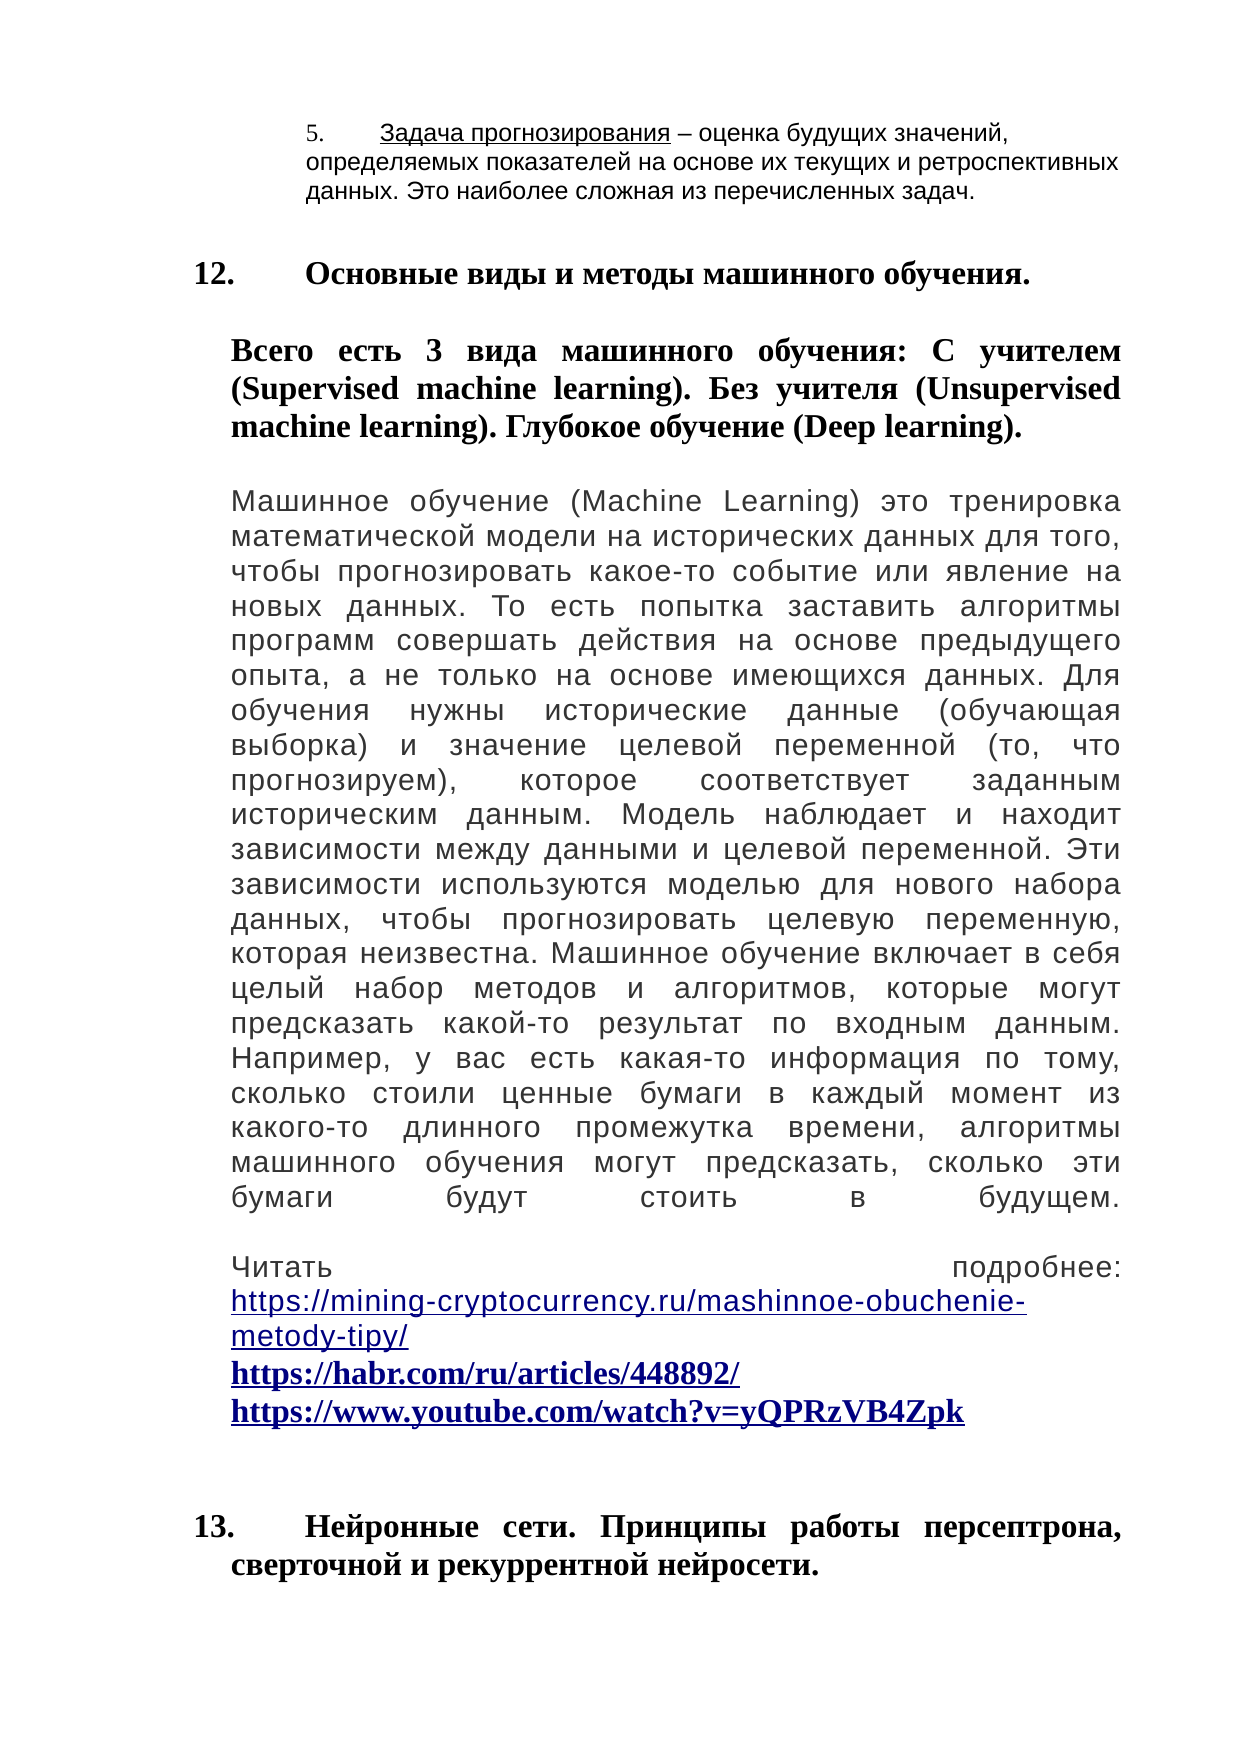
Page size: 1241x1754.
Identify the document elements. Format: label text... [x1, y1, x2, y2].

list Нейронные сети. Принципы работы персептрона, сверточной и рекуррентной нейросети. [193, 1506, 1122, 1583]
list Задача прогнозирования – оценка будущих значений, определяемых показателей на основе их текущих и ретроспективных данных. Это наиболее сложная из перечисленных задач. [306, 118, 1122, 204]
text https://habr.com/ru/articles/448892/ [231, 1353, 1122, 1391]
list Основные виды и методы машинного обучения. [193, 253, 1122, 292]
text https://www.youtube.com/watch?v=yQPRzVB4Zpk [231, 1391, 1122, 1430]
text Всего есть 3 вида машинного обучения: С учителем (Supervised machine learning). Без учителя (Unsupervised machine learning). Глубокое обучение (Deep learning). [231, 330, 1122, 445]
text Машинное обучение (Machine Learning) это тренировка математической модели на исторических данных для того, чтобы прогнозировать какое-то событие или явление на новых данных. То есть попытка заставить алгоритмы программ совершать действия на основе предыдущего опыта, а не только на основе имеющихся данных. Для обучения нужны исторические данные (обучающая выборка) и значение целевой переменной (то, что прогнозируем), которое соответствует заданным историческим данным. Модель наблюдает и находит зависимости между данными и целевой переменной. Эти зависимости используются моделью для нового набора данных, чтобы прогнозировать целевую переменную, которая неизвестна. Машинное обучение включает в себя целый набор методов и алгоритмов, которые могут предсказать какой-то результат по входным данным. Например, у вас есть какая-то информация по тому, сколько стоили ценные бумаги в каждый момент из какого-то длинного промежутка времени, алгоритмы машинного обучения могут предсказать, сколько эти бумаги будут стоить в будущем. Читать подробнее: https://mining-cryptocurrency.ru/mashinnoe-obuchenie-metody-tipy/ [231, 483, 1122, 1353]
